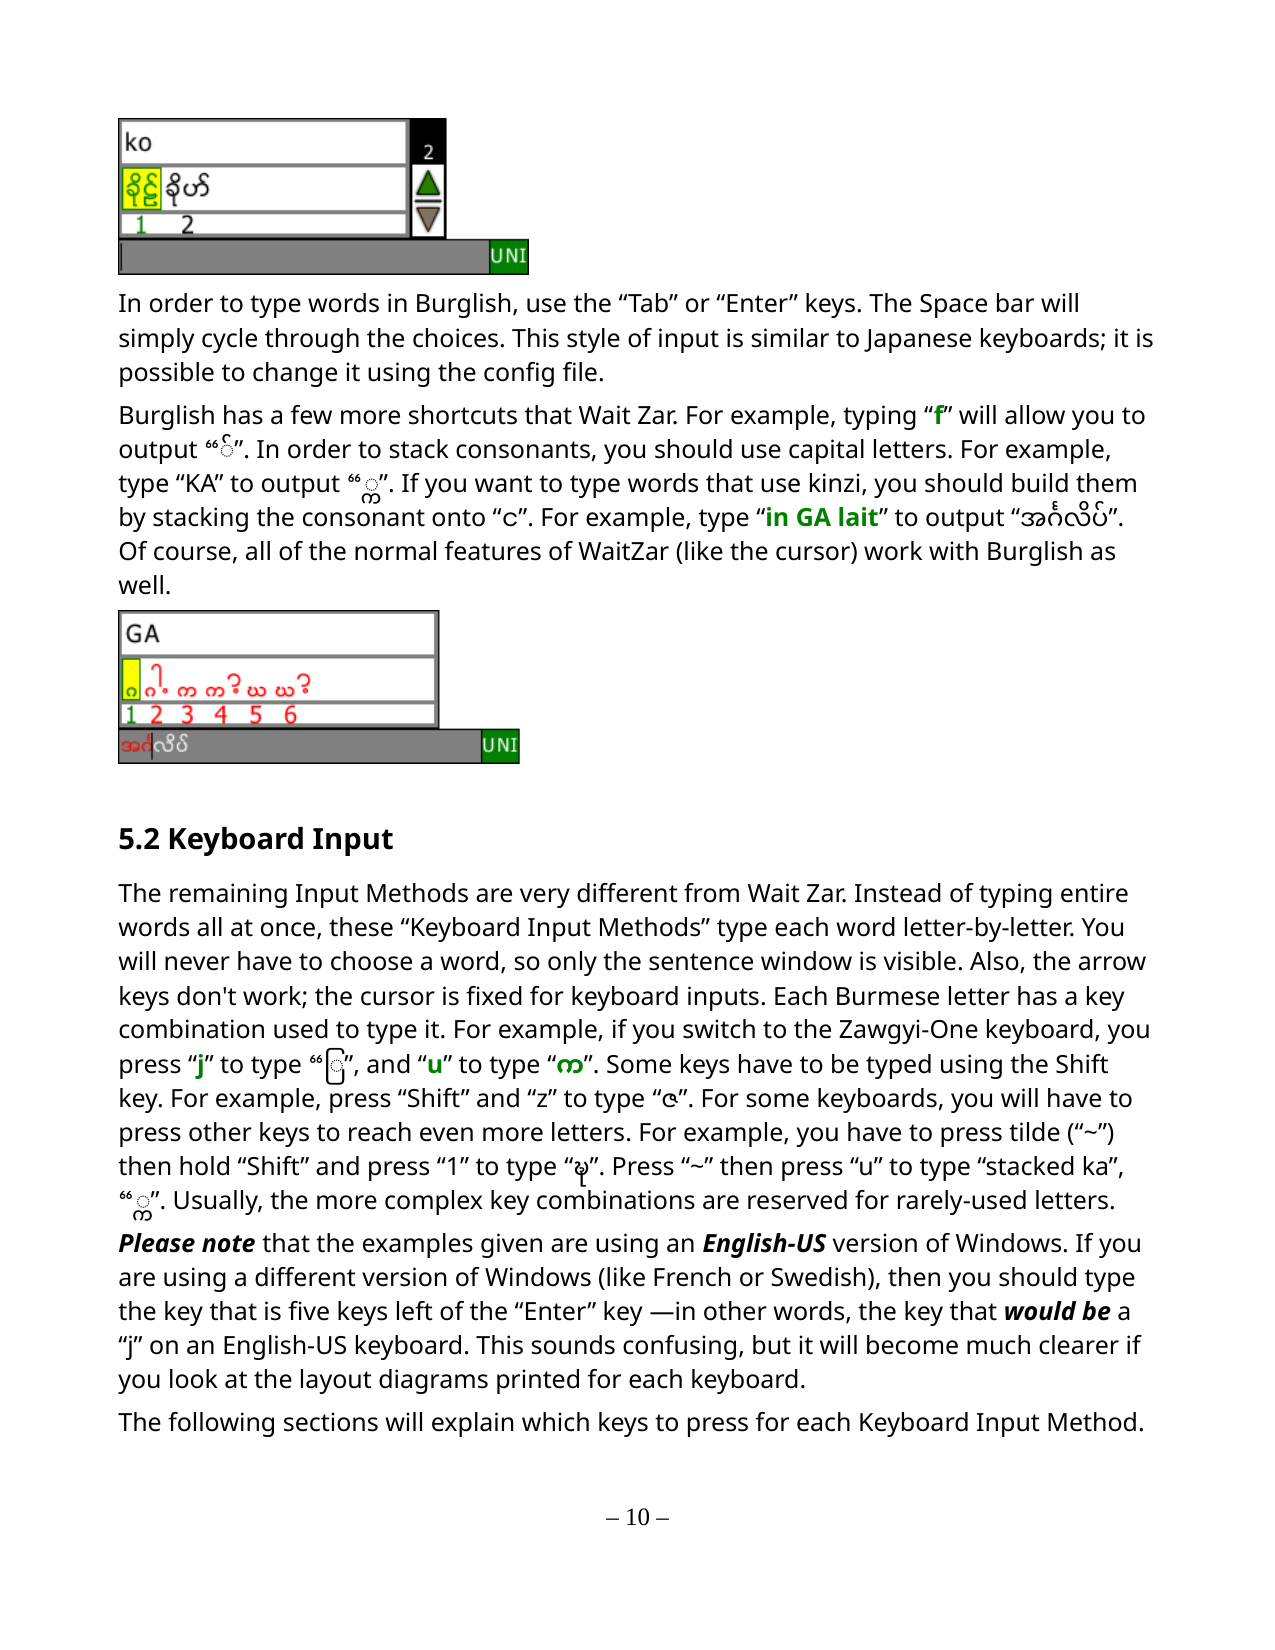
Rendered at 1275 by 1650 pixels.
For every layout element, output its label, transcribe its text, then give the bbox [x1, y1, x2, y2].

text Please note that the examples given are using an English-US version of Windows. If you are using a different version of Windows (like French or Swedish), then you should type the key that is five keys left of the “Enter” key —in other words, the key that would be a “j” on an English-US keyboard. This sounds confusing, but it will become much clearer if you look at the layout diagrams printed for each keyboard. [118, 1226, 1157, 1396]
text Burglish has a few more shortcuts that Wait Zar. For example, typing “f” will allow you to output “်”. In order to stack consonants, you should use capital letters. For example, type “KA” to output “္က”. If you want to type words that use kinzi, you should build them by stacking the consonant onto “င”. For example, type “in GA lait” to output “အင်္ဂလိပ်”. Of course, all of the normal features of WaitZar (like the cursor) work with Burglish as well. [118, 397, 1157, 602]
text The remaining Input Methods are very different from Wait Zar. Instead of typing entire words all at once, these “Keyboard Input Methods” type each word letter-by-letter. You will never have to choose a word, so only the sentence window is visible. Also, the arrow keys don't work; the cursor is fixed for keyboard inputs. Each Burmese letter has a key combination used to type it. For example, if you switch to the Zawgyi-One keyboard, you press “j” to type “ြ”, and “u” to type “က”. Some keys have to be typed using the Shift key. For example, press “Shift” and “z” to type “ဇ”. For some keyboards, you will have to press other keys to reach even more letters. For example, you have to press tilde (“~”) then hold “Shift” and press “1” to type “ဍ္ဎ”. Press “~” then press “u” to type “stacked ka”, “္က”. Usually, the more complex key combinations are reserved for rarely-used letters. [118, 876, 1157, 1217]
picture [118, 610, 520, 764]
subtitle 5.2 Keyboard Input [118, 818, 1157, 858]
text In order to type words in Burglish, use the “Tab” or “Enter” keys. The Space bar will simply cycle through the choices. This style of input is similar to Japanese keyboards; it is possible to change it using the config file. [118, 118, 1157, 388]
text The following sections will explain which keys to press for each Keyboard Input Method. [118, 1405, 1157, 1439]
picture [118, 118, 529, 275]
